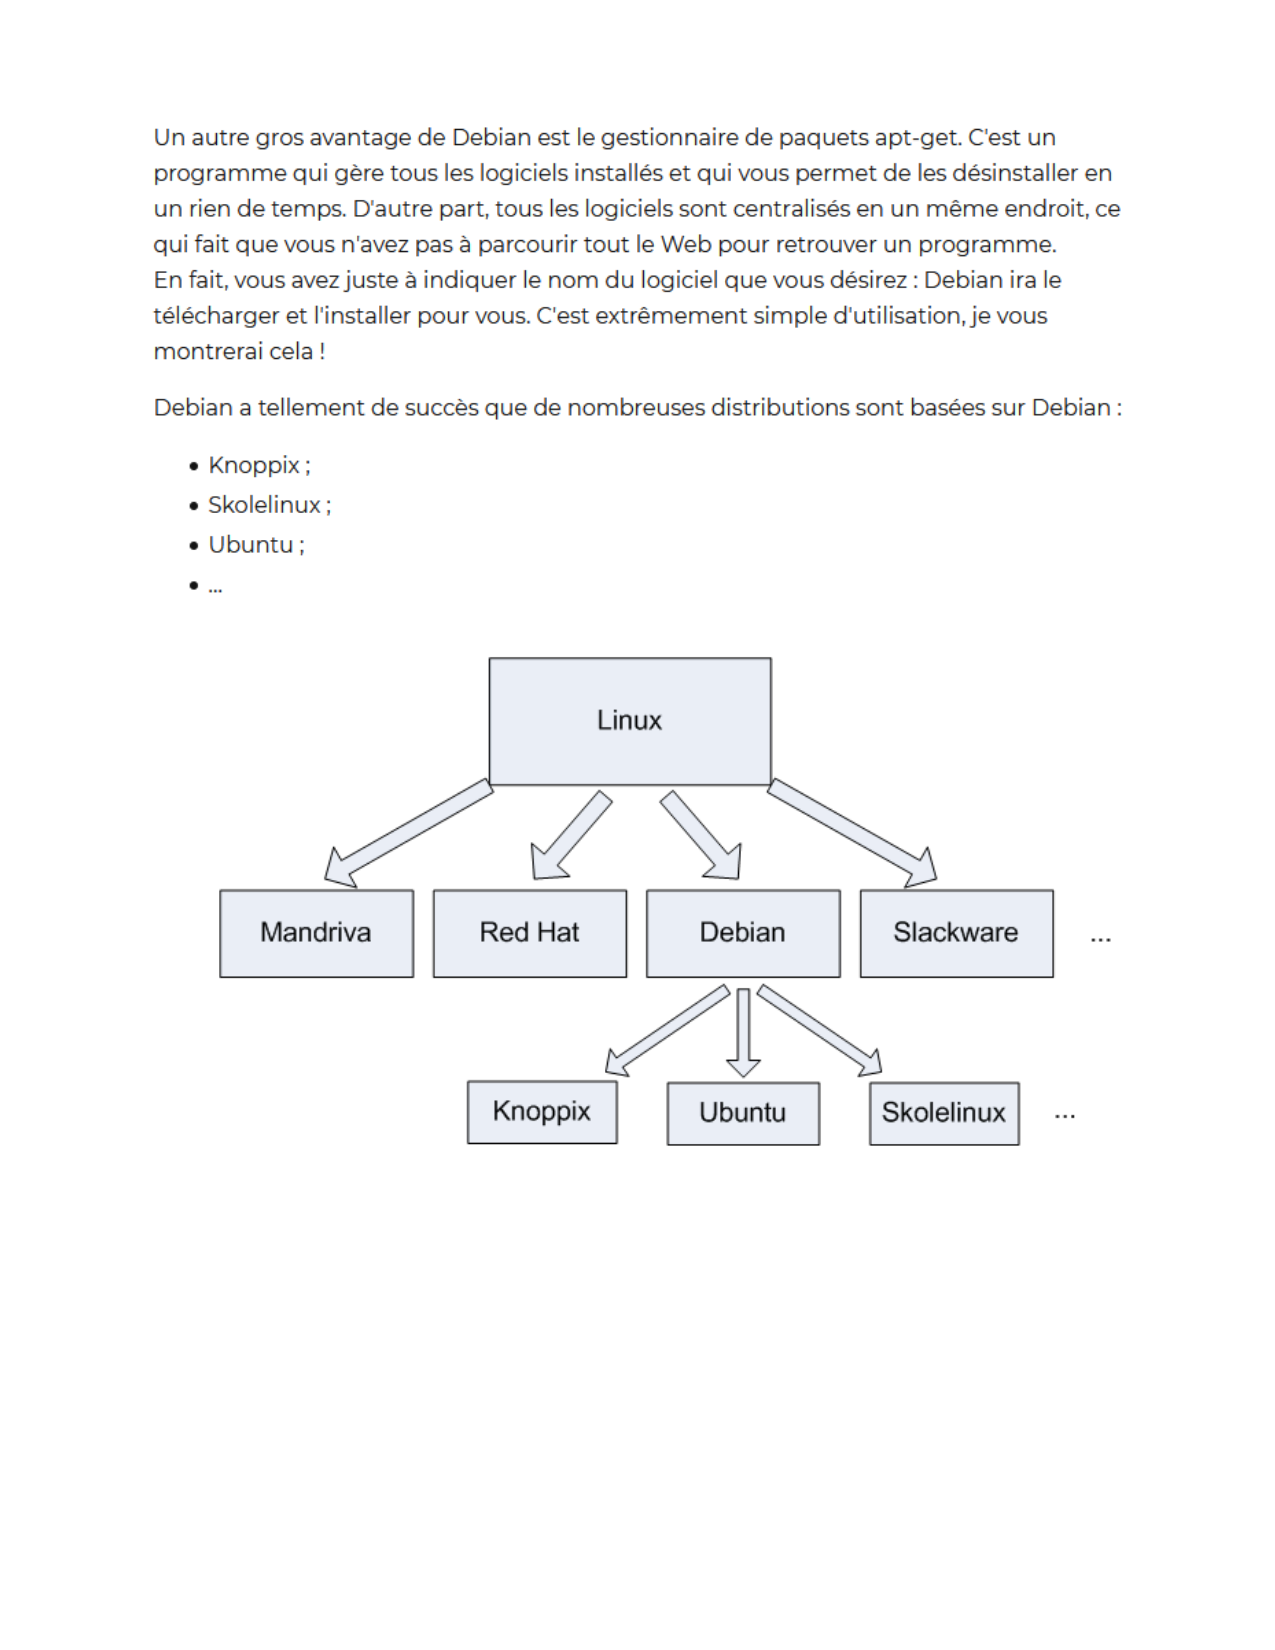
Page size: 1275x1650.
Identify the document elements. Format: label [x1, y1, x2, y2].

picture [135, 637, 1140, 1159]
picture [135, 118, 1140, 609]
